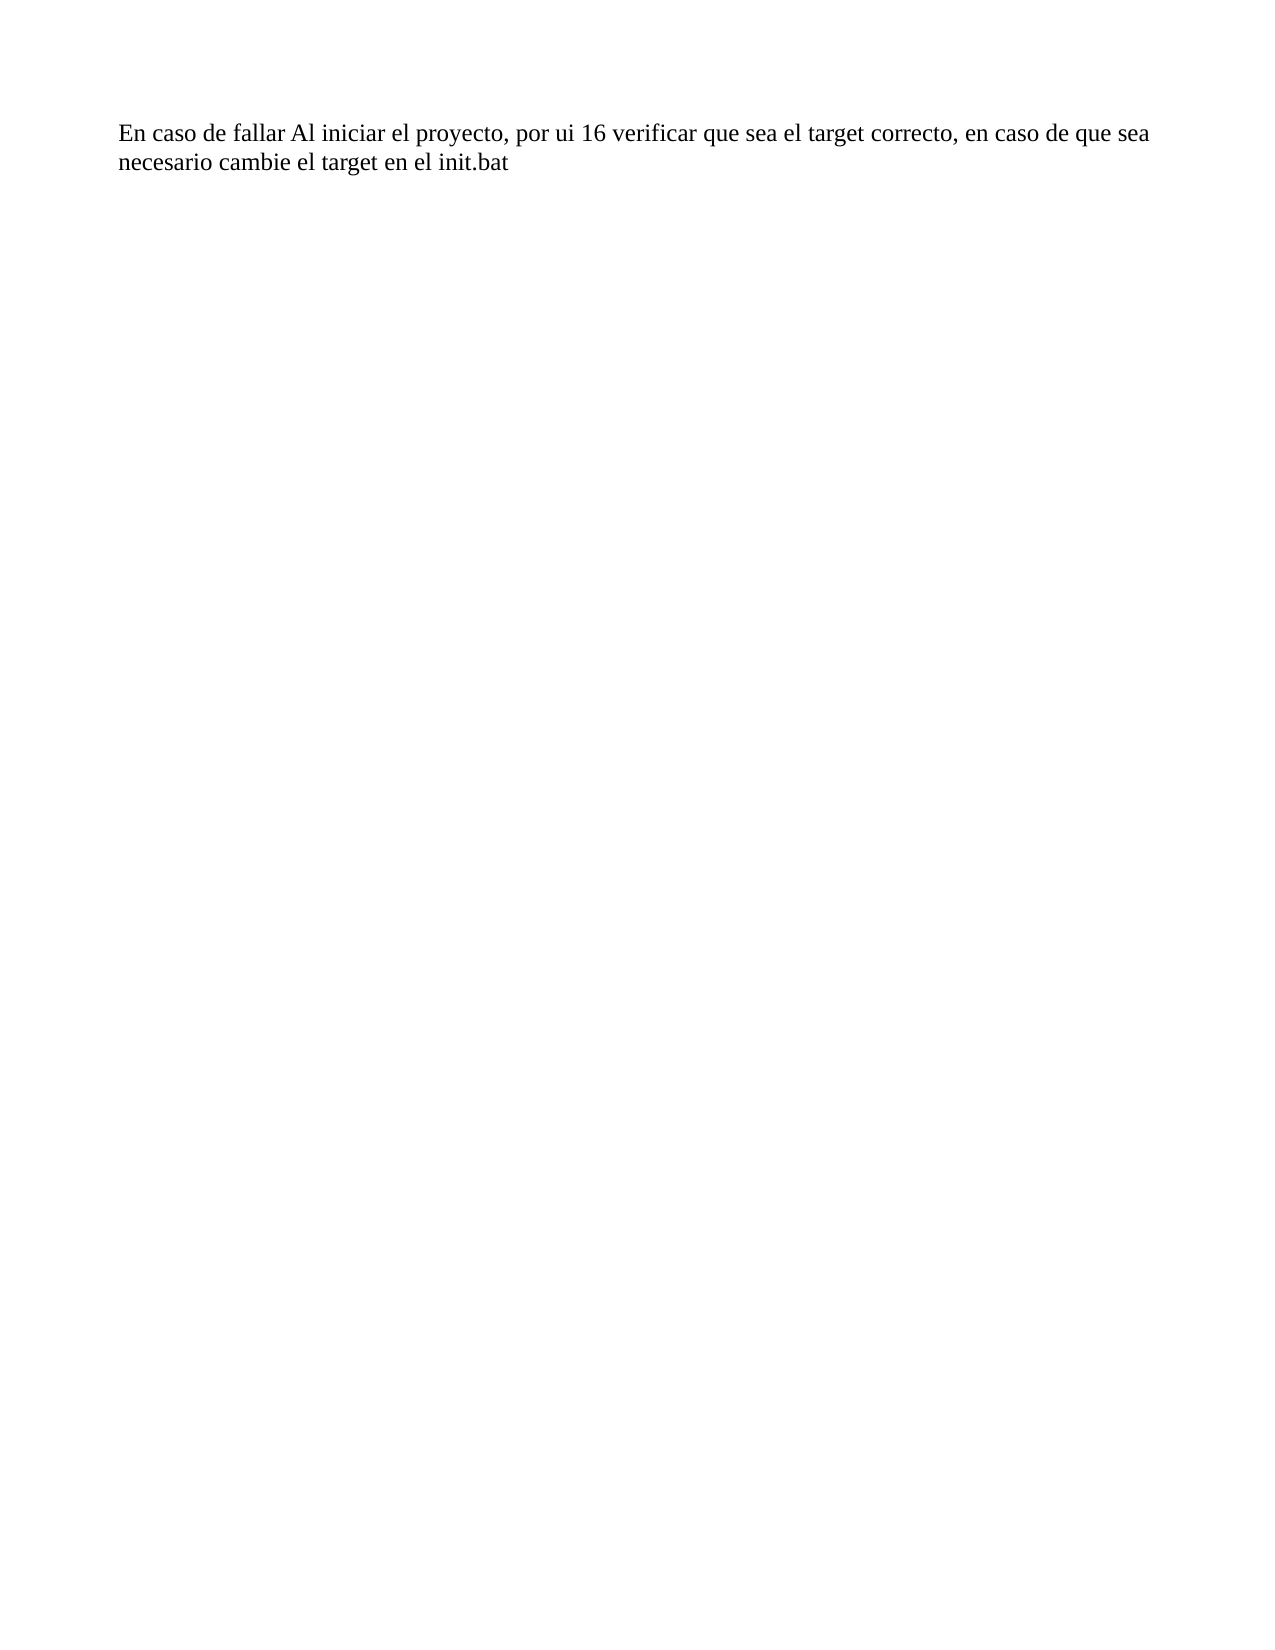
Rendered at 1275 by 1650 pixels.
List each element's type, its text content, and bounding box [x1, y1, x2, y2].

text En caso de fallar Al iniciar el proyecto, por ui 16 verificar que sea el target correcto, en caso de que sea necesario cambie el target en el init.bat [118, 118, 1157, 176]
